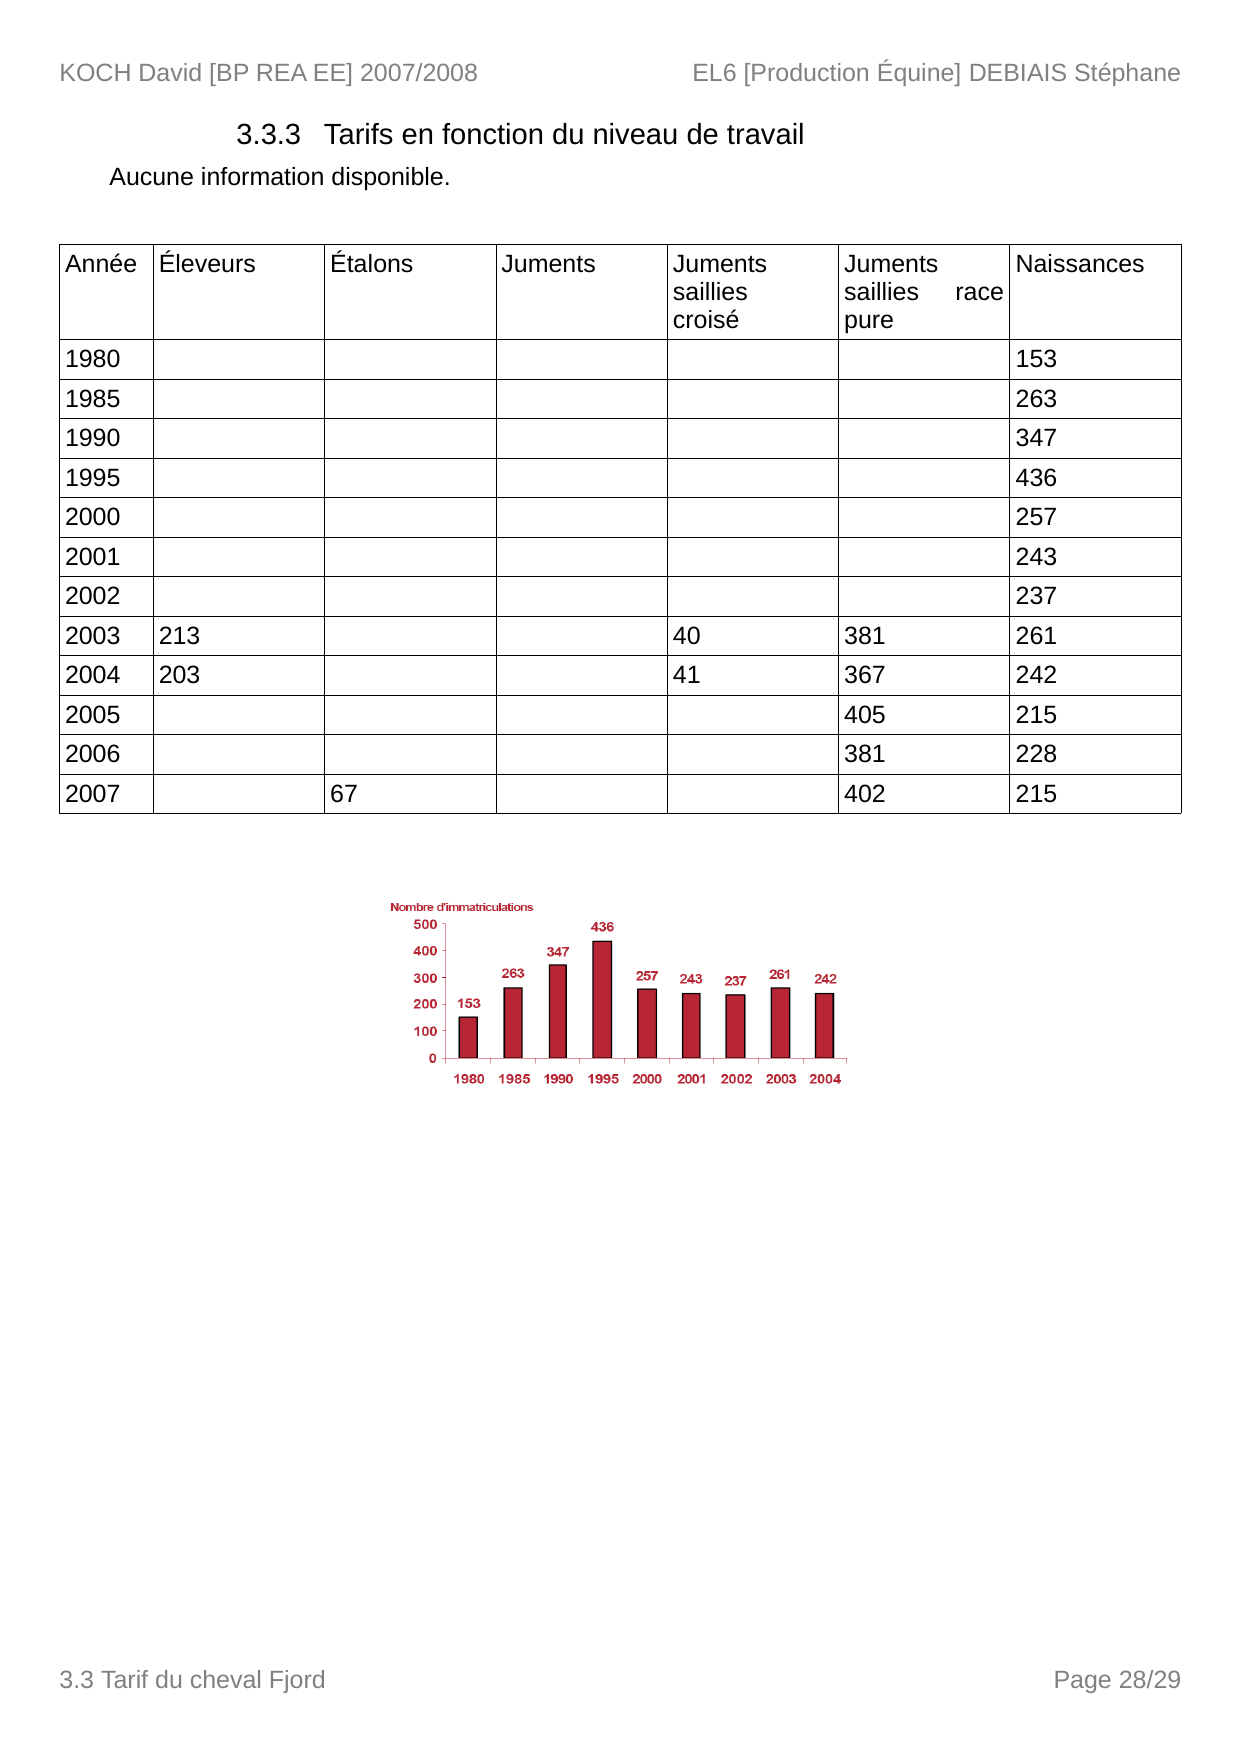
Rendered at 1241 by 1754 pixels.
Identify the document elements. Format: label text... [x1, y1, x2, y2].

table_cell [668, 340, 838, 379]
subtitle Tarifs en fonction du niveau de travail [59, 118, 1181, 151]
table_cell [497, 419, 667, 458]
table_cell [154, 340, 324, 379]
table_cell [154, 419, 324, 458]
table_cell [497, 340, 667, 379]
table_cell 1990 [60, 419, 153, 458]
table_cell [154, 696, 324, 734]
table_cell [325, 577, 496, 616]
table_cell 40 [668, 617, 838, 655]
table_cell [668, 696, 838, 734]
table_cell 41 [668, 656, 838, 694]
table_cell [497, 538, 667, 576]
table_cell 1985 [60, 380, 153, 418]
table_cell 2004 [60, 656, 153, 694]
table_cell [668, 577, 838, 616]
table_cell 67 [325, 775, 496, 813]
table_cell 436 [1010, 459, 1181, 497]
table_cell 263 [1010, 380, 1181, 418]
table_cell 381 [839, 735, 1009, 773]
table_cell 213 [154, 617, 324, 655]
table_cell [497, 498, 667, 537]
table_header Juments [497, 245, 667, 339]
table_cell [497, 696, 667, 734]
table_header Éleveurs [154, 245, 324, 339]
table_cell 2005 [60, 696, 153, 734]
table_cell [154, 538, 324, 576]
table_cell 2003 [60, 617, 153, 655]
table_cell 228 [1010, 735, 1181, 773]
table_cell 2000 [60, 498, 153, 537]
table_cell 242 [1010, 656, 1181, 694]
table_cell 367 [839, 656, 1009, 694]
table_cell [325, 696, 496, 734]
table_cell [839, 459, 1009, 497]
table_cell 257 [1010, 498, 1181, 537]
table_cell [668, 775, 838, 813]
table_cell [839, 419, 1009, 458]
table_cell [497, 380, 667, 418]
table_cell [668, 380, 838, 418]
table_cell [325, 735, 496, 773]
table_cell [154, 459, 324, 497]
table_cell 203 [154, 656, 324, 694]
table_cell [668, 459, 838, 497]
table_cell [154, 498, 324, 537]
table_cell [839, 380, 1009, 418]
table_cell [325, 498, 496, 537]
table_cell [497, 577, 667, 616]
table_cell 215 [1010, 696, 1181, 734]
table_cell [668, 498, 838, 537]
table_cell 347 [1010, 419, 1181, 458]
table_cell 2006 [60, 735, 153, 773]
table_cell [325, 617, 496, 655]
table_cell 1995 [60, 459, 153, 497]
table_cell [668, 538, 838, 576]
table_cell [497, 735, 667, 773]
table_header Juments saillies croisé [668, 245, 838, 339]
table_header Année [60, 245, 153, 339]
table_cell [839, 538, 1009, 576]
table_cell [325, 656, 496, 694]
table_cell 237 [1010, 577, 1181, 616]
table_cell 2002 [60, 577, 153, 616]
table_cell [668, 735, 838, 773]
table_cell 243 [1010, 538, 1181, 576]
table_cell [839, 498, 1009, 537]
table_cell [154, 380, 324, 418]
table_cell 1980 [60, 340, 153, 379]
table_cell 2001 [60, 538, 153, 576]
table_cell 261 [1010, 617, 1181, 655]
table_cell [325, 340, 496, 379]
table_header Étalons [325, 245, 496, 339]
table_cell [497, 775, 667, 813]
table_cell [154, 735, 324, 773]
table_cell [325, 419, 496, 458]
table_cell [154, 775, 324, 813]
table_cell [668, 419, 838, 458]
table_cell 402 [839, 775, 1009, 813]
table_cell [154, 577, 324, 616]
table_cell 405 [839, 696, 1009, 734]
table_cell [325, 538, 496, 576]
table_cell [839, 577, 1009, 616]
table_cell [497, 617, 667, 655]
table_cell [325, 380, 496, 418]
table_cell 2007 [60, 775, 153, 813]
table_cell [839, 340, 1009, 379]
table_header Juments saillies race pure [839, 245, 1009, 339]
table_cell 381 [839, 617, 1009, 655]
table_cell [325, 459, 496, 497]
table_cell [497, 656, 667, 694]
text Aucune information disponible. [59, 163, 1181, 191]
table_header Naissances [1010, 245, 1181, 339]
table_cell 215 [1010, 775, 1181, 813]
table_cell [497, 459, 667, 497]
table_cell 153 [1010, 340, 1181, 379]
